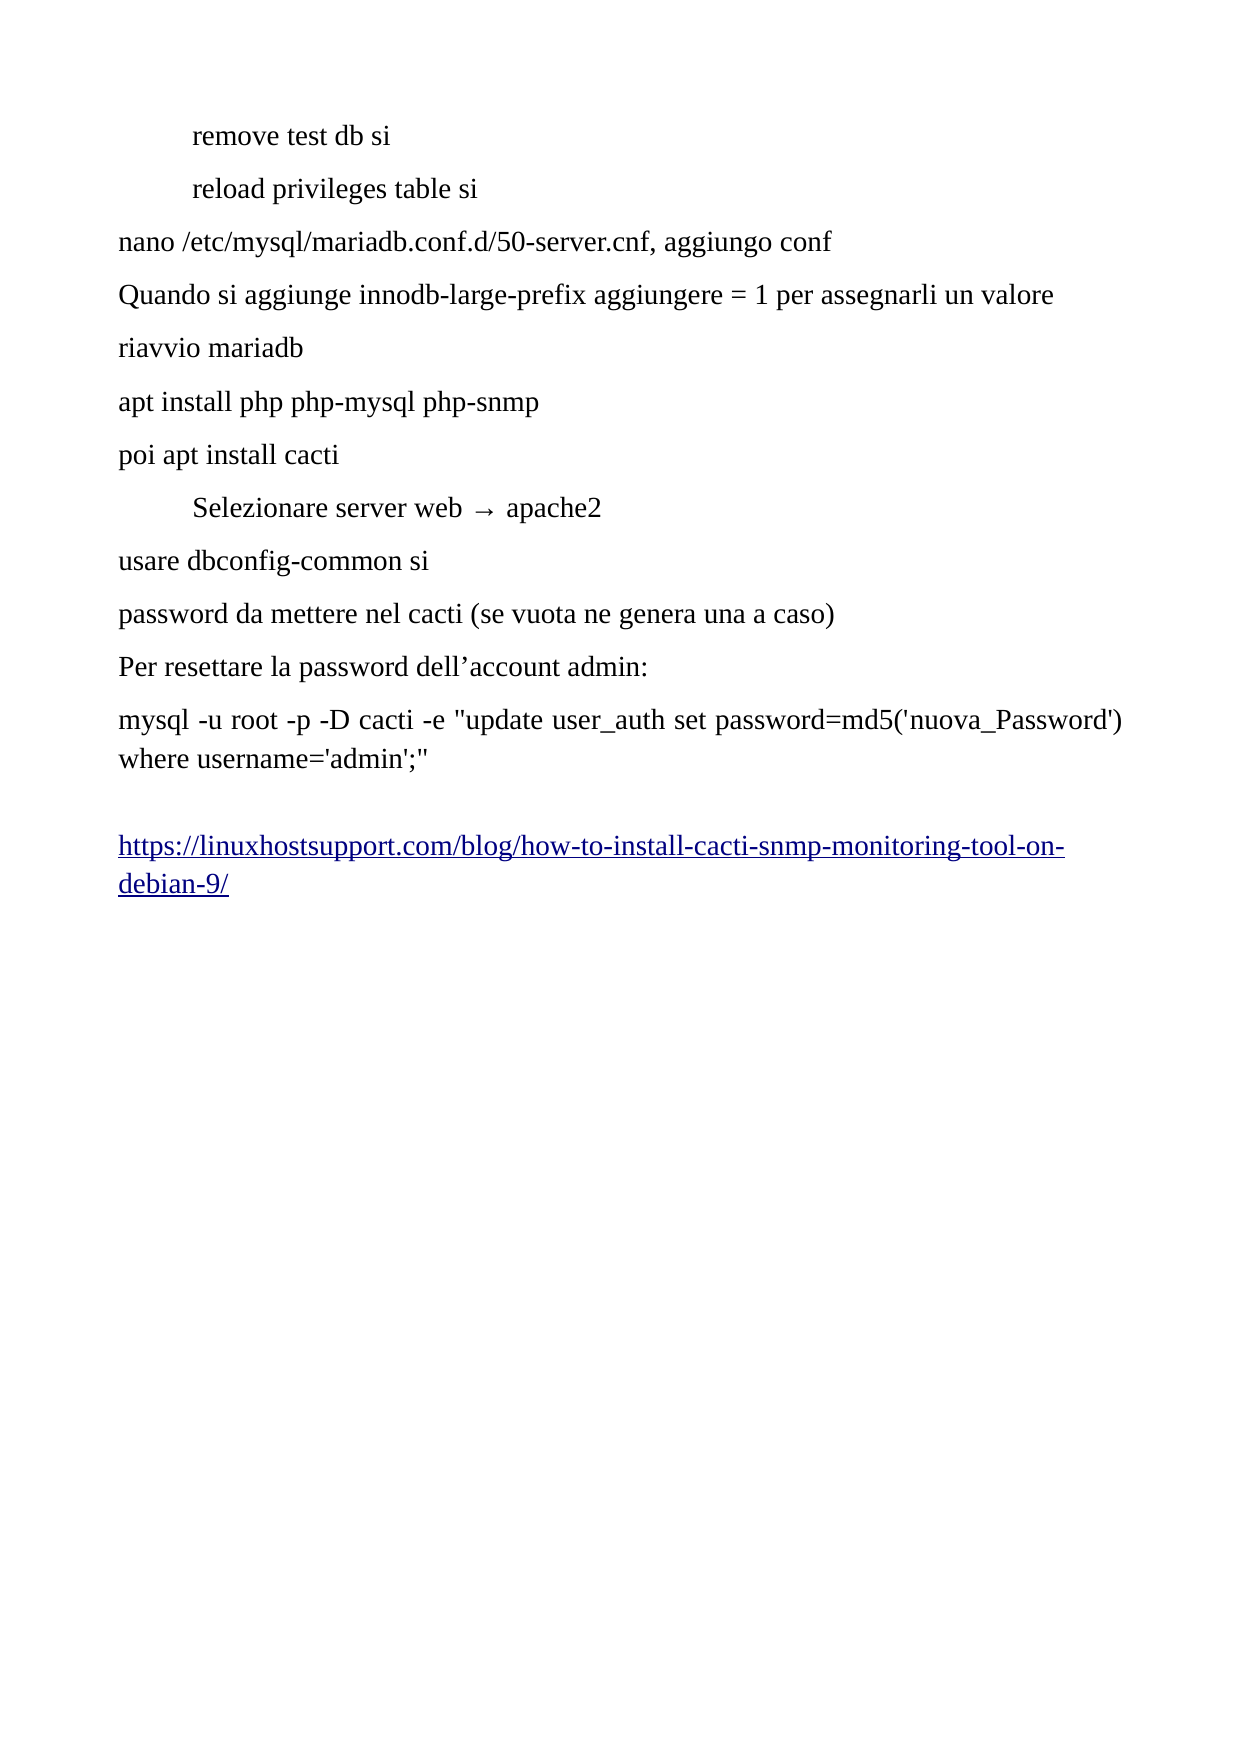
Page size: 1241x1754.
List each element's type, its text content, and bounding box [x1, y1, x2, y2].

text apt install php php-mysql php-snmp [118, 384, 1122, 417]
text Quando si aggiunge innodb-large-prefix aggiungere = 1 per assegnarli un valore [118, 277, 1122, 311]
text riavvio mariadb [118, 331, 1122, 364]
text poi apt install cacti [118, 437, 1122, 470]
text password da mettere nel cacti (se vuota ne genera una a caso) [118, 596, 1122, 630]
text reload privileges table si [118, 171, 1122, 205]
text Per resettare la password dell’account admin: [118, 649, 1122, 683]
text mysql -u root -p -D cacti -e "update user_auth set password=md5('nuova_Password') where username='admin';" [118, 702, 1122, 774]
text usare dbconfig-common si [118, 543, 1122, 577]
text https://linuxhostsupport.com/blog/how-to-install-cacti-snmp-monitoring-tool-on-debian-9/ [118, 828, 1122, 900]
text Selezionare server web → apache2 [118, 490, 1122, 523]
text nano /etc/mysql/mariadb.conf.d/50-server.cnf, aggiungo conf [118, 224, 1122, 258]
text remove test db si [118, 118, 1122, 152]
